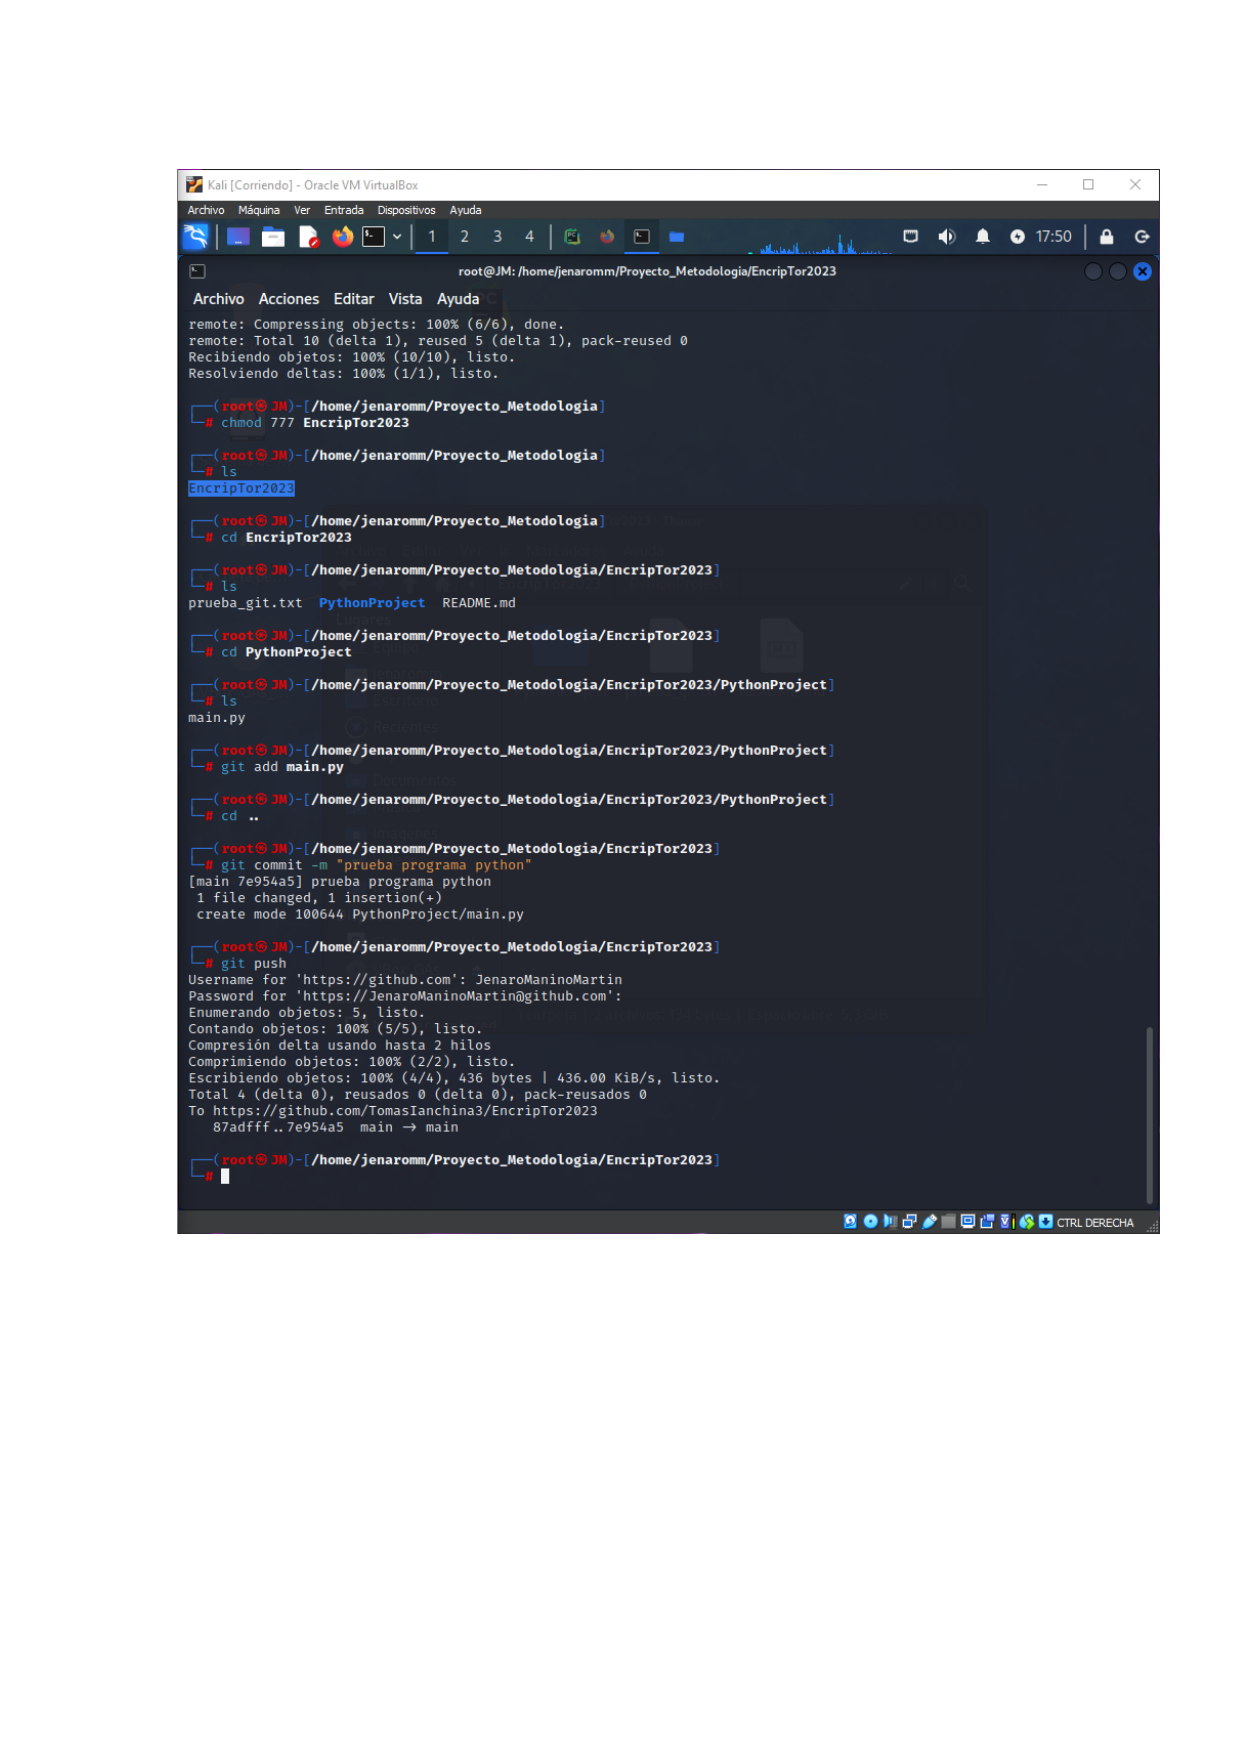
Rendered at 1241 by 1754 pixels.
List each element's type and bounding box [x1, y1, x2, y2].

picture [177, 169, 1160, 1234]
